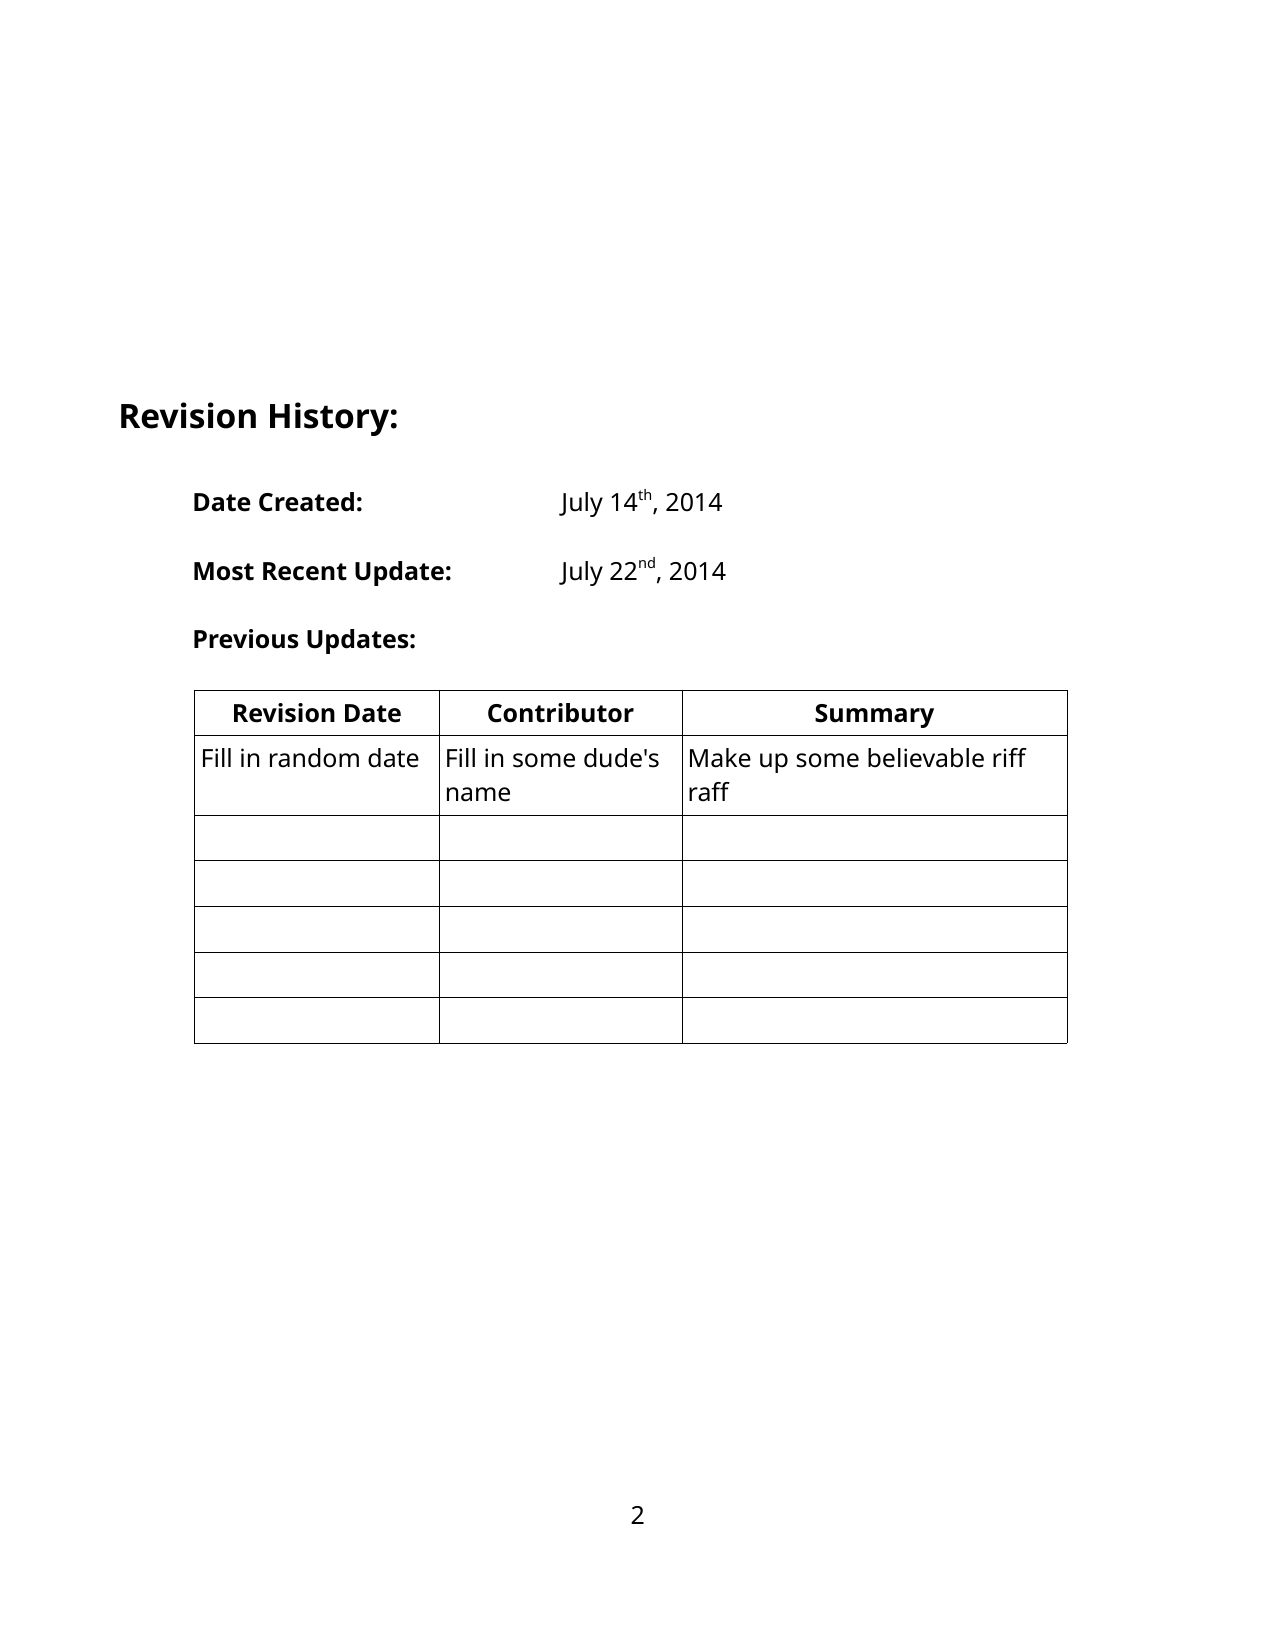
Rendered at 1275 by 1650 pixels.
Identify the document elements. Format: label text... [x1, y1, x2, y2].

table_cell [195, 998, 439, 1043]
text Date Created: July 14th, 2014 [118, 485, 1157, 519]
table_header Summary [683, 691, 1067, 735]
table_cell Make up some believable riff raff [683, 736, 1067, 815]
table_cell [195, 816, 439, 860]
table_cell [195, 953, 439, 997]
table_cell [683, 998, 1067, 1043]
table_cell [440, 953, 682, 997]
table_cell [683, 816, 1067, 860]
table_cell [683, 861, 1067, 906]
table_cell Fill in random date [195, 736, 439, 815]
table_cell [440, 861, 682, 906]
table_cell [440, 816, 682, 860]
table_cell [440, 998, 682, 1043]
table_cell [683, 953, 1067, 997]
table_header Revision Date [195, 691, 439, 735]
table_cell [195, 907, 439, 952]
table_header Contributor [440, 691, 682, 735]
text Most Recent Update: July 22nd, 2014 [118, 553, 1157, 587]
table_cell [440, 907, 682, 952]
text Previous Updates: [118, 621, 1157, 655]
table_cell Fill in some dude's name [440, 736, 682, 815]
table_cell [683, 907, 1067, 952]
table_cell [195, 861, 439, 906]
subtitle Revision History: [118, 393, 1157, 438]
